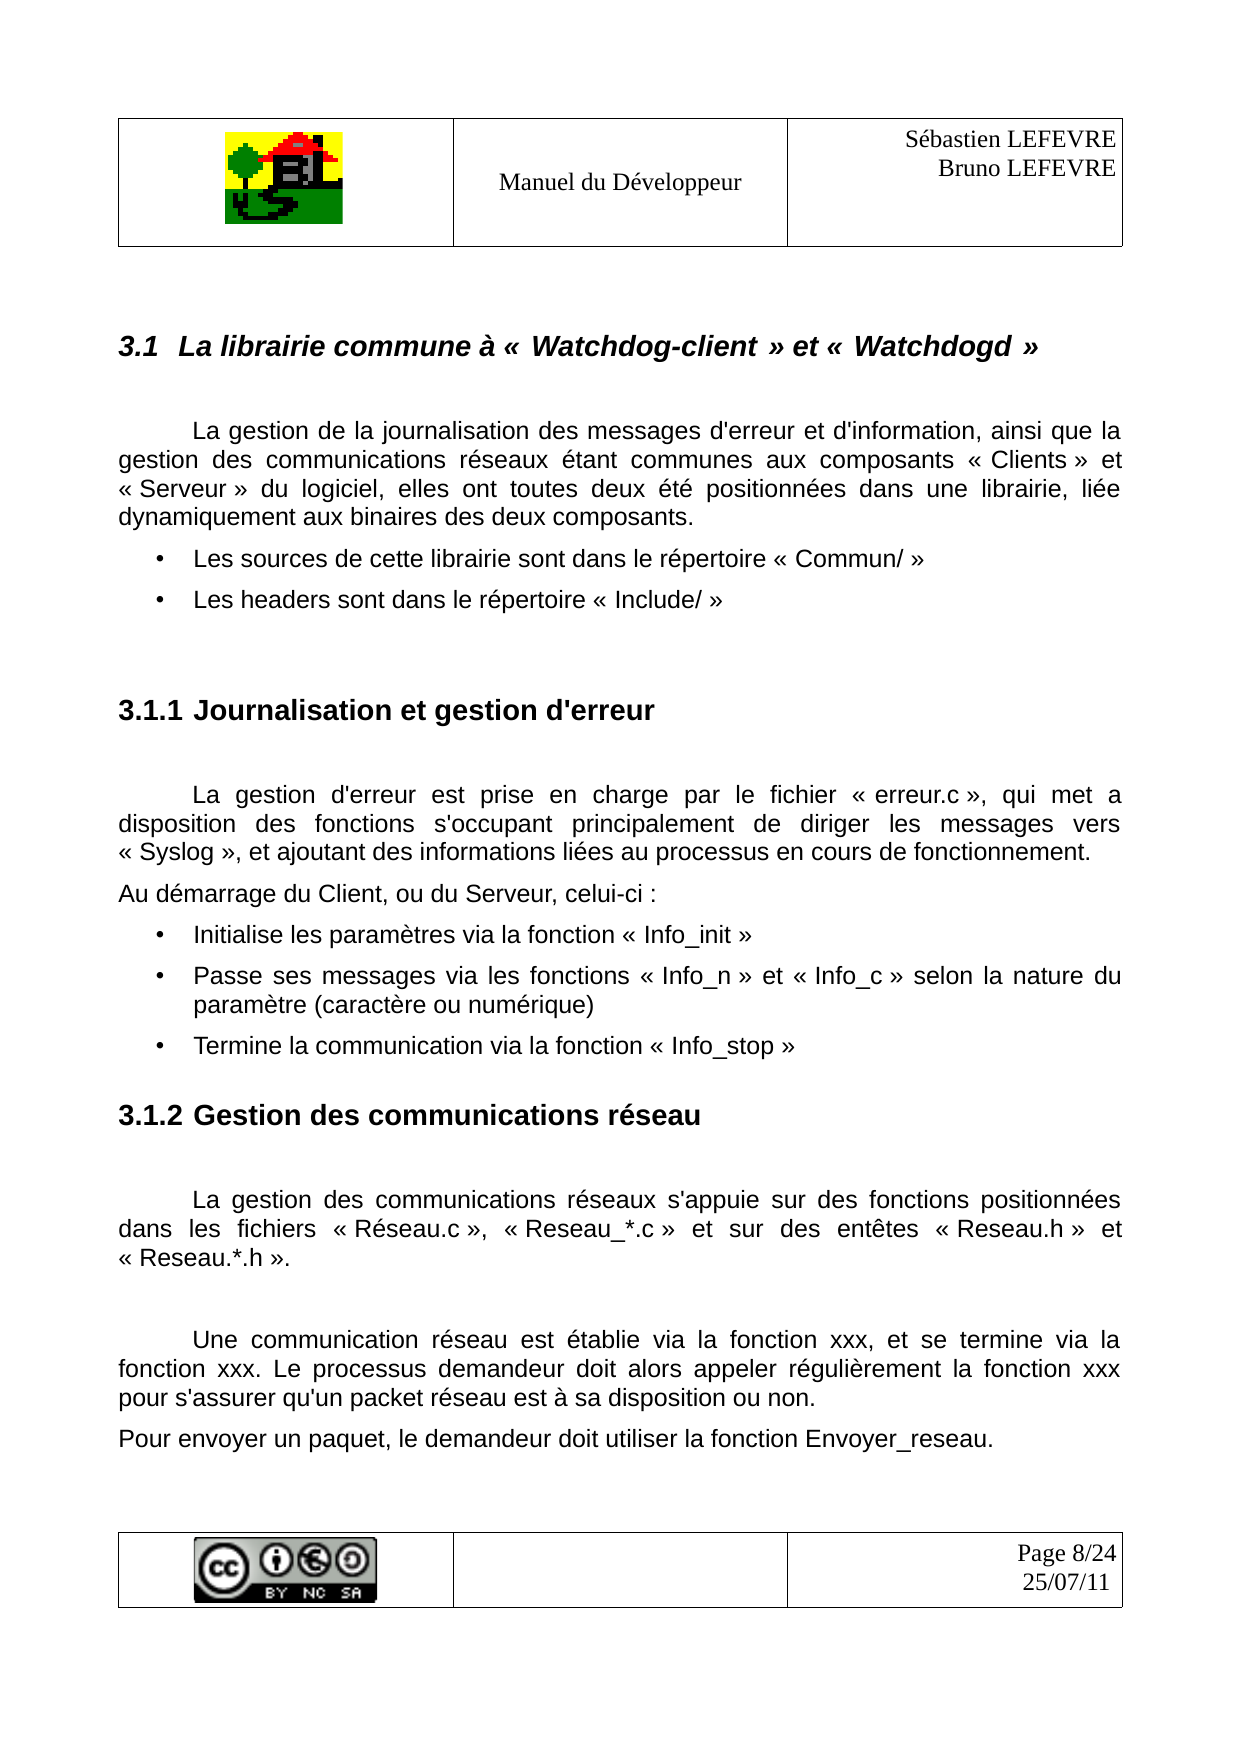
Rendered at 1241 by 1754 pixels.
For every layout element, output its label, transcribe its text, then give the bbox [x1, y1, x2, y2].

text Au démarrage du Client, ou du Serveur, celui-ci : [118, 879, 1122, 907]
picture [193, 1537, 378, 1603]
picture [225, 132, 343, 224]
subtitle Journalisation et gestion d'erreur [118, 693, 1122, 726]
list Termine la communication via la fonction « Info_stop » [156, 1031, 1122, 1060]
list Les sources de cette librairie sont dans le répertoire « Commun/ » [156, 544, 1122, 572]
list Les headers sont dans le répertoire « Include/ » [156, 585, 1122, 614]
list Passe ses messages via les fonctions « Info_n » et « Info_c » selon la nature du paramètre (caractère ou numérique) [156, 961, 1122, 1019]
list Initialise les paramètres via la fonction « Info_init » [156, 920, 1122, 949]
text La gestion de la journalisation des messages d'erreur et d'information, ainsi que la gestion des communications réseaux étant communes aux composants « Clients » et « Serveur » du logiciel, elles ont toutes deux été positionnées dans une librairie, liée dynamiquement aux binaires des deux composants. [118, 416, 1122, 531]
subtitle Gestion des communications réseau [118, 1098, 1122, 1131]
text Une communication réseau est établie via la fonction xxx, et se termine via la fonction xxx. Le processus demandeur doit alors appeler régulièrement la fonction xxx pour s'assurer qu'un packet réseau est à sa disposition ou non. [118, 1325, 1122, 1411]
text Pour envoyer un paquet, le demandeur doit utiliser la fonction Envoyer_reseau. [118, 1424, 1122, 1452]
text La gestion des communications réseaux s'appuie sur des fonctions positionnées dans les fichiers « Réseau.c », « Reseau_*.c » et sur des entêtes « Reseau.h » et « Reseau.*.h ». [118, 1185, 1122, 1271]
subtitle La librairie commune à « Watchdog-client » et « Watchdogd » [118, 329, 1122, 362]
text La gestion d'erreur est prise en charge par le fichier « erreur.c », qui met a disposition des fonctions s'occupant principalement de diriger les messages vers « Syslog », et ajoutant des informations liées au processus en cours de fonctionnement. [118, 780, 1122, 866]
